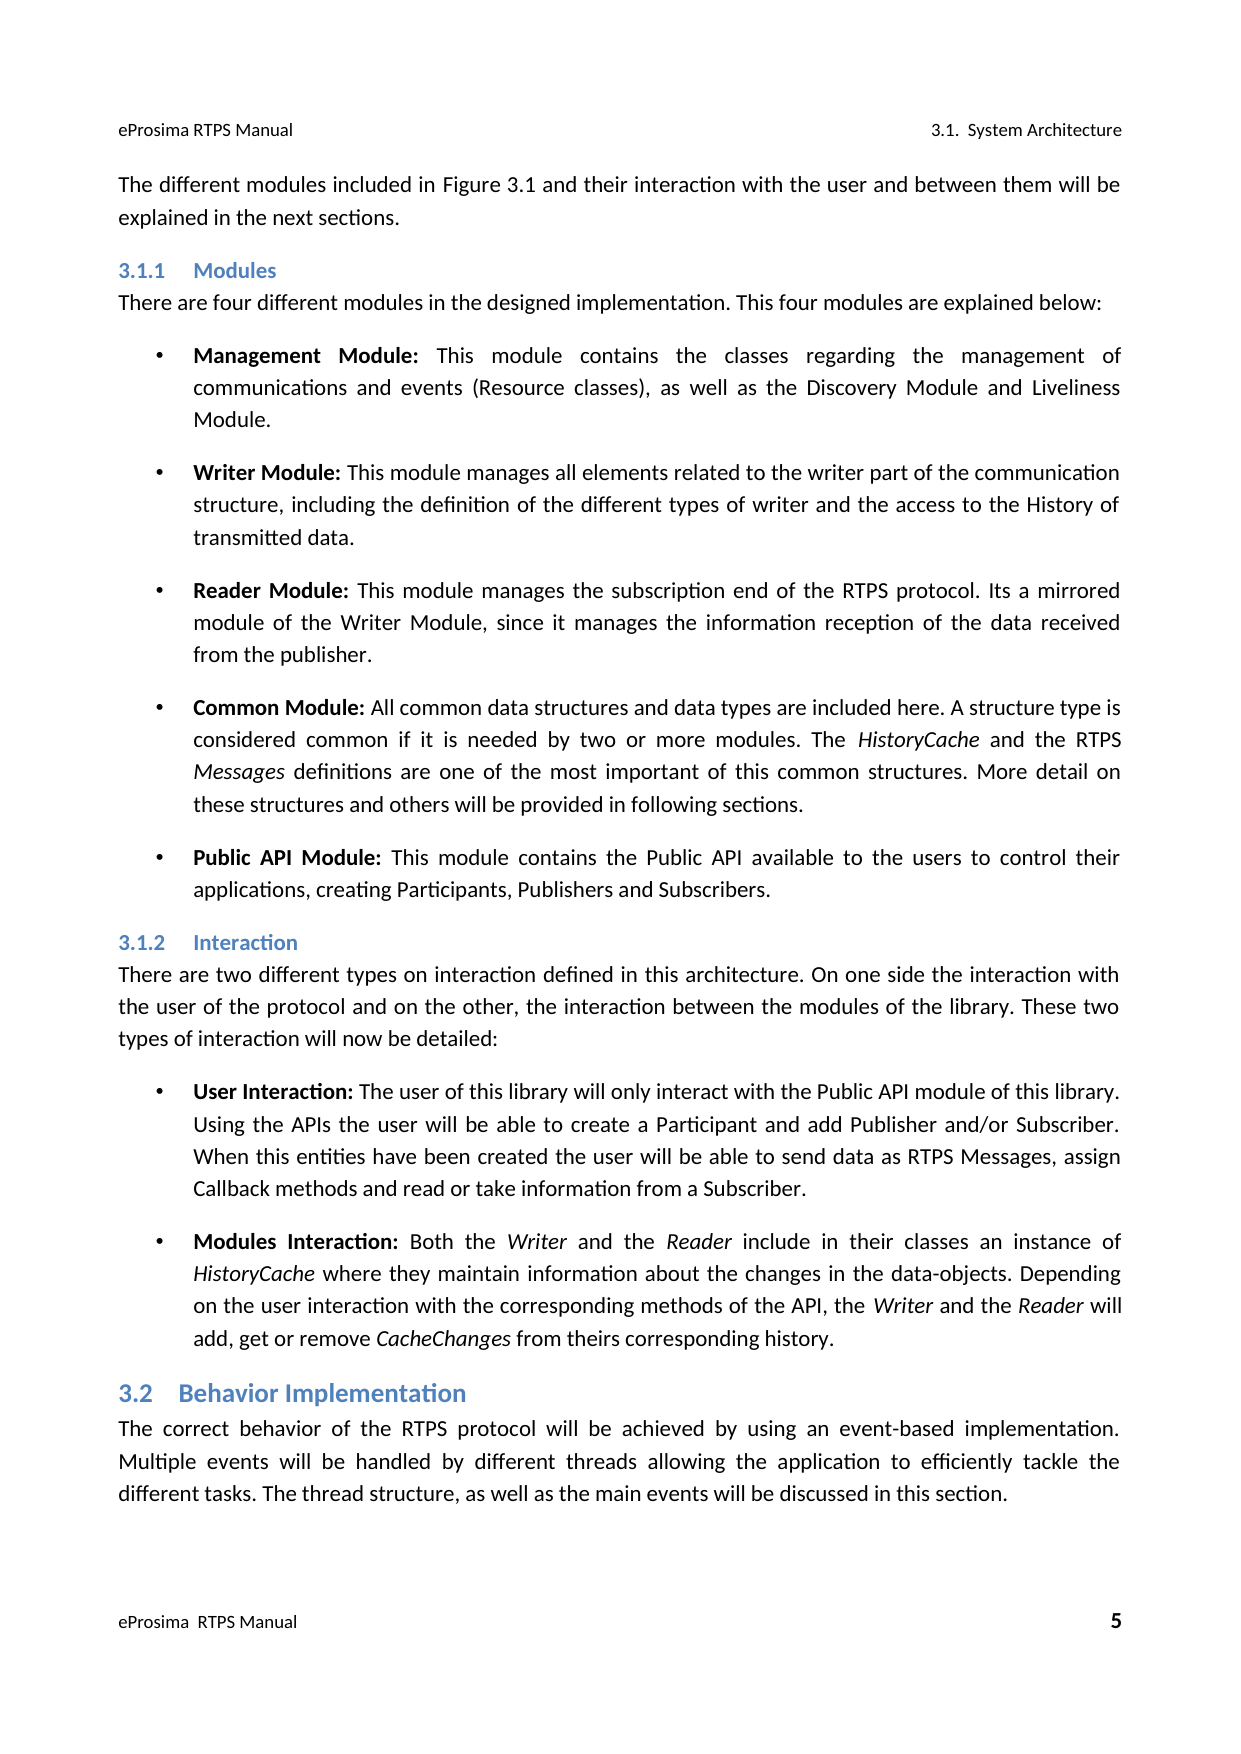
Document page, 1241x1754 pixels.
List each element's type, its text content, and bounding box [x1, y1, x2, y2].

subtitle Behavior Implementation [118, 1377, 1122, 1410]
text There are two different types on interaction defined in this architecture. On one side the interaction with the user of the protocol and on the other, the interaction between the modules of the library. These two types of interaction will now be detailed: [118, 960, 1122, 1052]
subtitle Modules [118, 256, 1122, 284]
list Modules Interaction: Both the Writer and the Reader include in their classes an instance of HistoryCache where they maintain information about the changes in the data-objects. Depending on the user interaction with the corresponding methods of the API, the Writer and the Reader will add, get or remove CacheChanges from theirs corresponding history. [156, 1227, 1122, 1352]
text The different modules included in Figure 3.1 and their interaction with the user and between them will be explained in the next sections. [118, 171, 1122, 231]
text The correct behavior of the RTPS protocol will be achieved by using an event-based implementation. Multiple events will be handled by different threads allowing the application to efficiently tackle the different tasks. The thread structure, as well as the main events will be discussed in this section. [118, 1414, 1122, 1507]
list User Interaction: The user of this library will only interact with the Public API module of this library. Using the APIs the user will be able to create a Participant and add Publisher and/or Subscriber. When this entities have been created the user will be able to send data as RTPS Messages, assign Callback methods and read or take information from a Subscriber. [156, 1077, 1122, 1202]
list Management Module: This module contains the classes regarding the management of communications and events (Resource classes), as well as the Discovery Module and Liveliness Module. [156, 341, 1122, 433]
list Common Module: All common data structures and data types are included here. A structure type is considered common if it is needed by two or more modules. The HistoryCache and the RTPS Messages definitions are one of the most important of this common structures. More detail on these structures and others will be provided in following sections. [156, 693, 1122, 818]
subtitle Interaction [118, 928, 1122, 956]
list Writer Module: This module manages all elements related to the writer part of the communication structure, including the definition of the different types of writer and the access to the History of transmitted data. [156, 458, 1122, 551]
list Reader Module: This module manages the subscription end of the RTPS protocol. Its a mirrored module of the Writer Module, since it manages the information reception of the data received from the publisher. [156, 576, 1122, 668]
list Public API Module: This module contains the Public API available to the users to control their applications, creating Participants, Publishers and Subscribers. [156, 843, 1122, 903]
text There are four different modules in the designed implementation. This four modules are explained below: [118, 288, 1122, 316]
